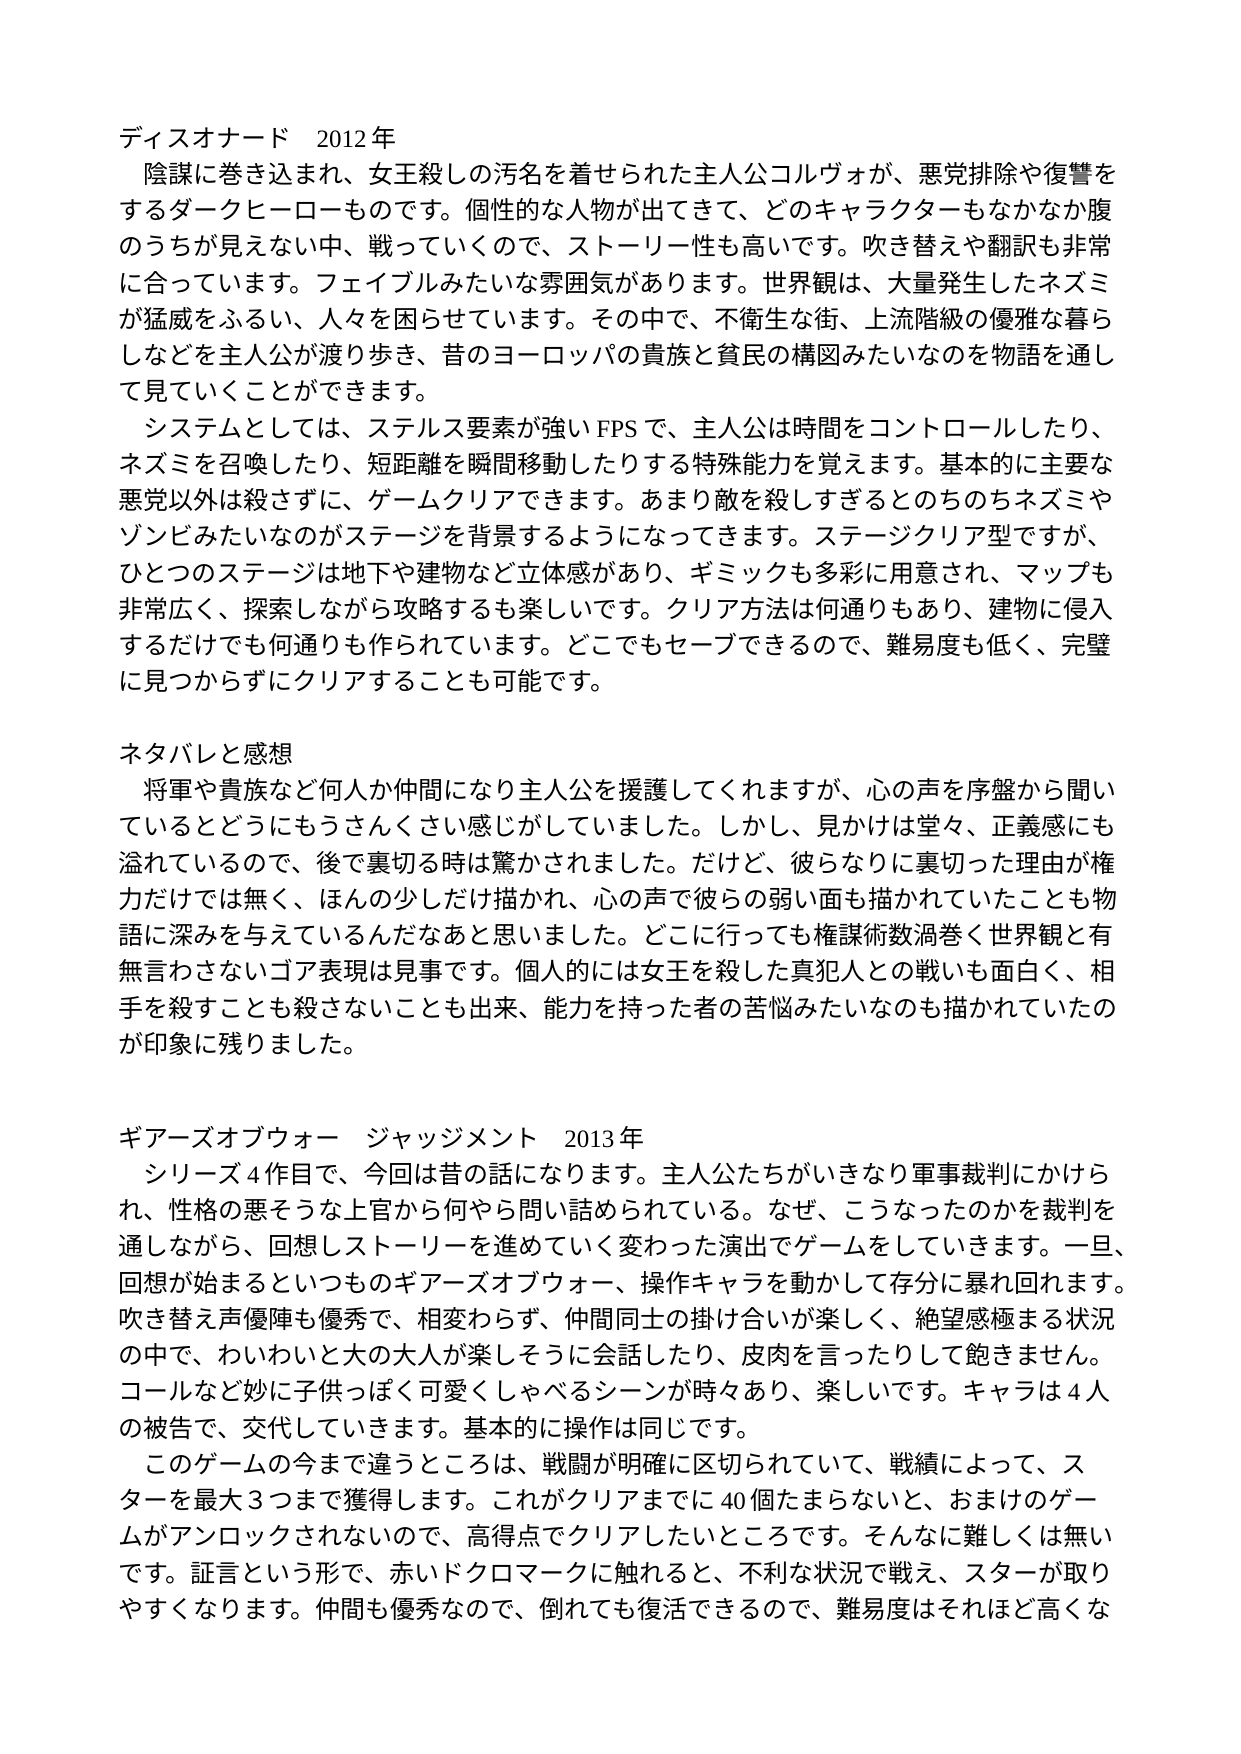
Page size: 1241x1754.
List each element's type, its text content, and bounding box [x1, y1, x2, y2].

text 将軍や貴族など何人か仲間になり主人公を援護してくれますが、心の声を序盤から聞いているとどうにもうさんくさい感じがしていました。しかし、見かけは堂々、正義感にも溢れているので、後で裏切る時は驚かされました。だけど、彼らなりに裏切った理由が権力だけでは無く、ほんの少しだけ描かれ、心の声で彼らの弱い面も描かれていたことも物語に深みを与えているんだなあと思いました。どこに行っても権謀術数渦巻く世界観と有無言わさないゴア表現は見事です。個人的には女王を殺した真犯人との戦いも面白く、相手を殺すことも殺さないことも出来、能力を持った者の苦悩みたいなのも描かれていたのが印象に残りました。 [118, 771, 1122, 1061]
text ネタバレと感想 [118, 734, 1122, 771]
text システムとしては、ステルス要素が強いFPSで、主人公は時間をコントロールしたり、ネズミを召喚したり、短距離を瞬間移動したりする特殊能力を覚えます。基本的に主要な悪党以外は殺さずに、ゲームクリアできます。あまり敵を殺しすぎるとのちのちネズミやゾンビみたいなのがステージを背景するようになってきます。ステージクリア型ですが、ひとつのステージは地下や建物など立体感があり、ギミックも多彩に用意され、マップも非常広く、探索しながら攻略するも楽しいです。クリア方法は何通りもあり、建物に侵入するだけでも何通りも作られています。どこでもセーブできるので、難易度も低く、完璧に見つからずにクリアすることも可能です。 [118, 408, 1122, 698]
text このゲームの今まで違うところは、戦闘が明確に区切られていて、戦績によって、スターを最大３つまで獲得します。これがクリアまでに40個たまらないと、おまけのゲームがアンロックされないので、高得点でクリアしたいところです。そんなに難しくは無いです。証言という形で、赤いドクロマークに触れると、不利な状況で戦え、スターが取りやすくなります。仲間も優秀なので、倒れても復活できるので、難易度はそれほど高くな [118, 1444, 1122, 1626]
text シリーズ4作目で、今回は昔の話になります。主人公たちがいきなり軍事裁判にかけられ、性格の悪そうな上官から何やら問い詰められている。なぜ、こうなったのかを裁判を通しながら、回想しストーリーを進めていく変わった演出でゲームをしていきます。一旦、回想が始まるといつものギアーズオブウォー、操作キャラを動かして存分に暴れ回れます。吹き替え声優陣も優秀で、相変わらず、仲間同士の掛け合いが楽しく、絶望感極まる状況の中で、わいわいと大の大人が楽しそうに会話したり、皮肉を言ったりして飽きません。コールなど妙に子供っぽく可愛くしゃべるシーンが時々あり、楽しいです。キャラは4人の被告で、交代していきます。基本的に操作は同じです。 [118, 1154, 1122, 1444]
text ディスオナード 2012年 [118, 118, 1122, 154]
text 陰謀に巻き込まれ、女王殺しの汚名を着せられた主人公コルヴォが、悪党排除や復讐をするダークヒーローものです。個性的な人物が出てきて、どのキャラクターもなかなか腹のうちが見えない中、戦っていくので、ストーリー性も高いです。吹き替えや翻訳も非常に合っています。フェイブルみたいな雰囲気があります。世界観は、大量発生したネズミが猛威をふるい、人々を困らせています。その中で、不衛生な街、上流階級の優雅な暮らしなどを主人公が渡り歩き、昔のヨーロッパの貴族と貧民の構図みたいなのを物語を通して見ていくことができます。 [118, 154, 1122, 408]
text ギアーズオブウォー ジャッジメント 2013年 [118, 1118, 1122, 1154]
